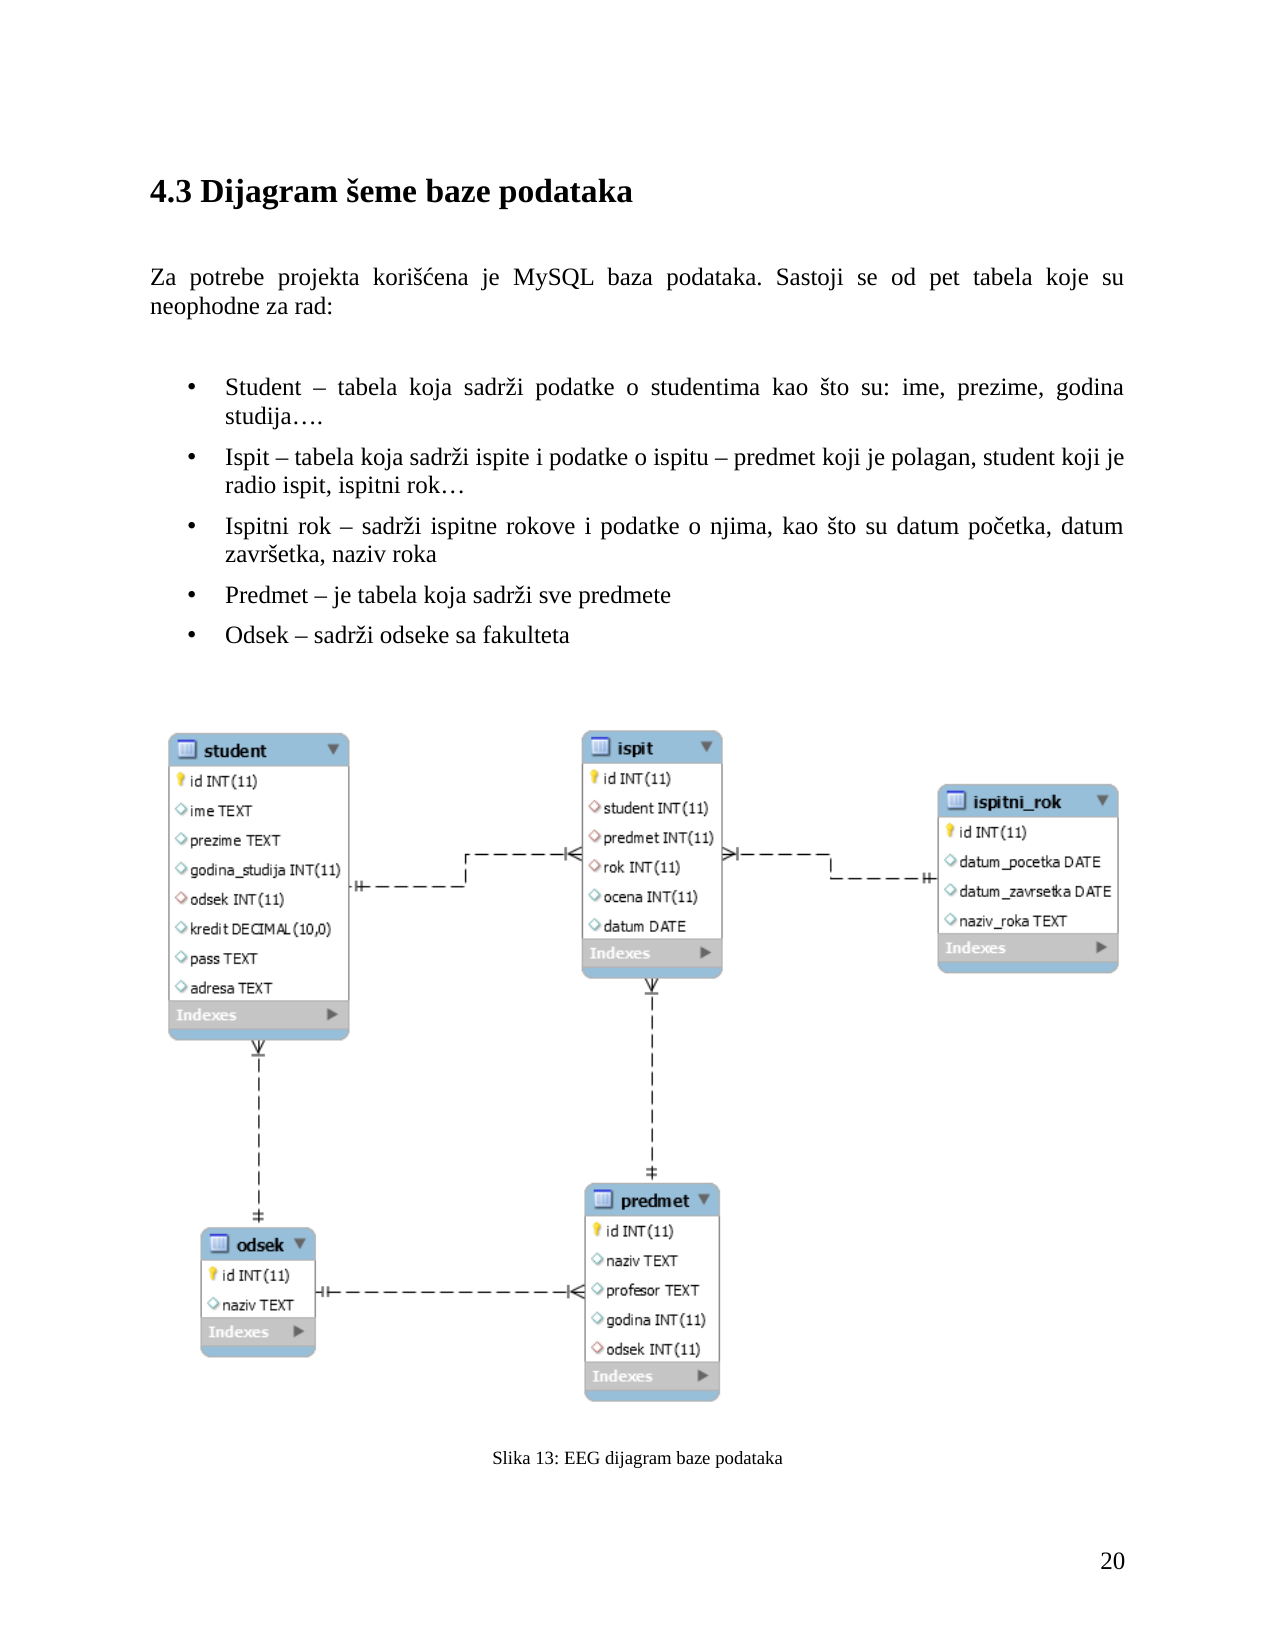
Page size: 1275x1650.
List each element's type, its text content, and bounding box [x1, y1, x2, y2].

list Ispit – tabela koja sadrži ispite i podatke o ispitu – predmet koji je polagan, student koji je radio ispit, ispitni rok… [187, 442, 1125, 499]
list Ispitni rok – sadrži ispitne rokove i podatke o njima, kao što su datum početka, datum završetka, naziv roka [187, 511, 1125, 568]
picture [155, 717, 1131, 1414]
list Odsek – sadrži odseke sa fakulteta [187, 621, 1125, 649]
list Student – tabela koja sadrži podatke o studentima kao što su: ime, prezime, godina studija…. [187, 372, 1125, 430]
subtitle 4.3 Dijagram šeme baze podataka [150, 171, 1125, 209]
text Za potrebe projekta korišćena je MySQL baza podataka. Sastoji se od pet tabela koje su neophodne za rad: [150, 262, 1125, 320]
text Slika 13: EEG dijagram baze podataka [150, 1447, 1125, 1468]
list Predmet – je tabela koja sadrži sve predmete [187, 580, 1125, 609]
